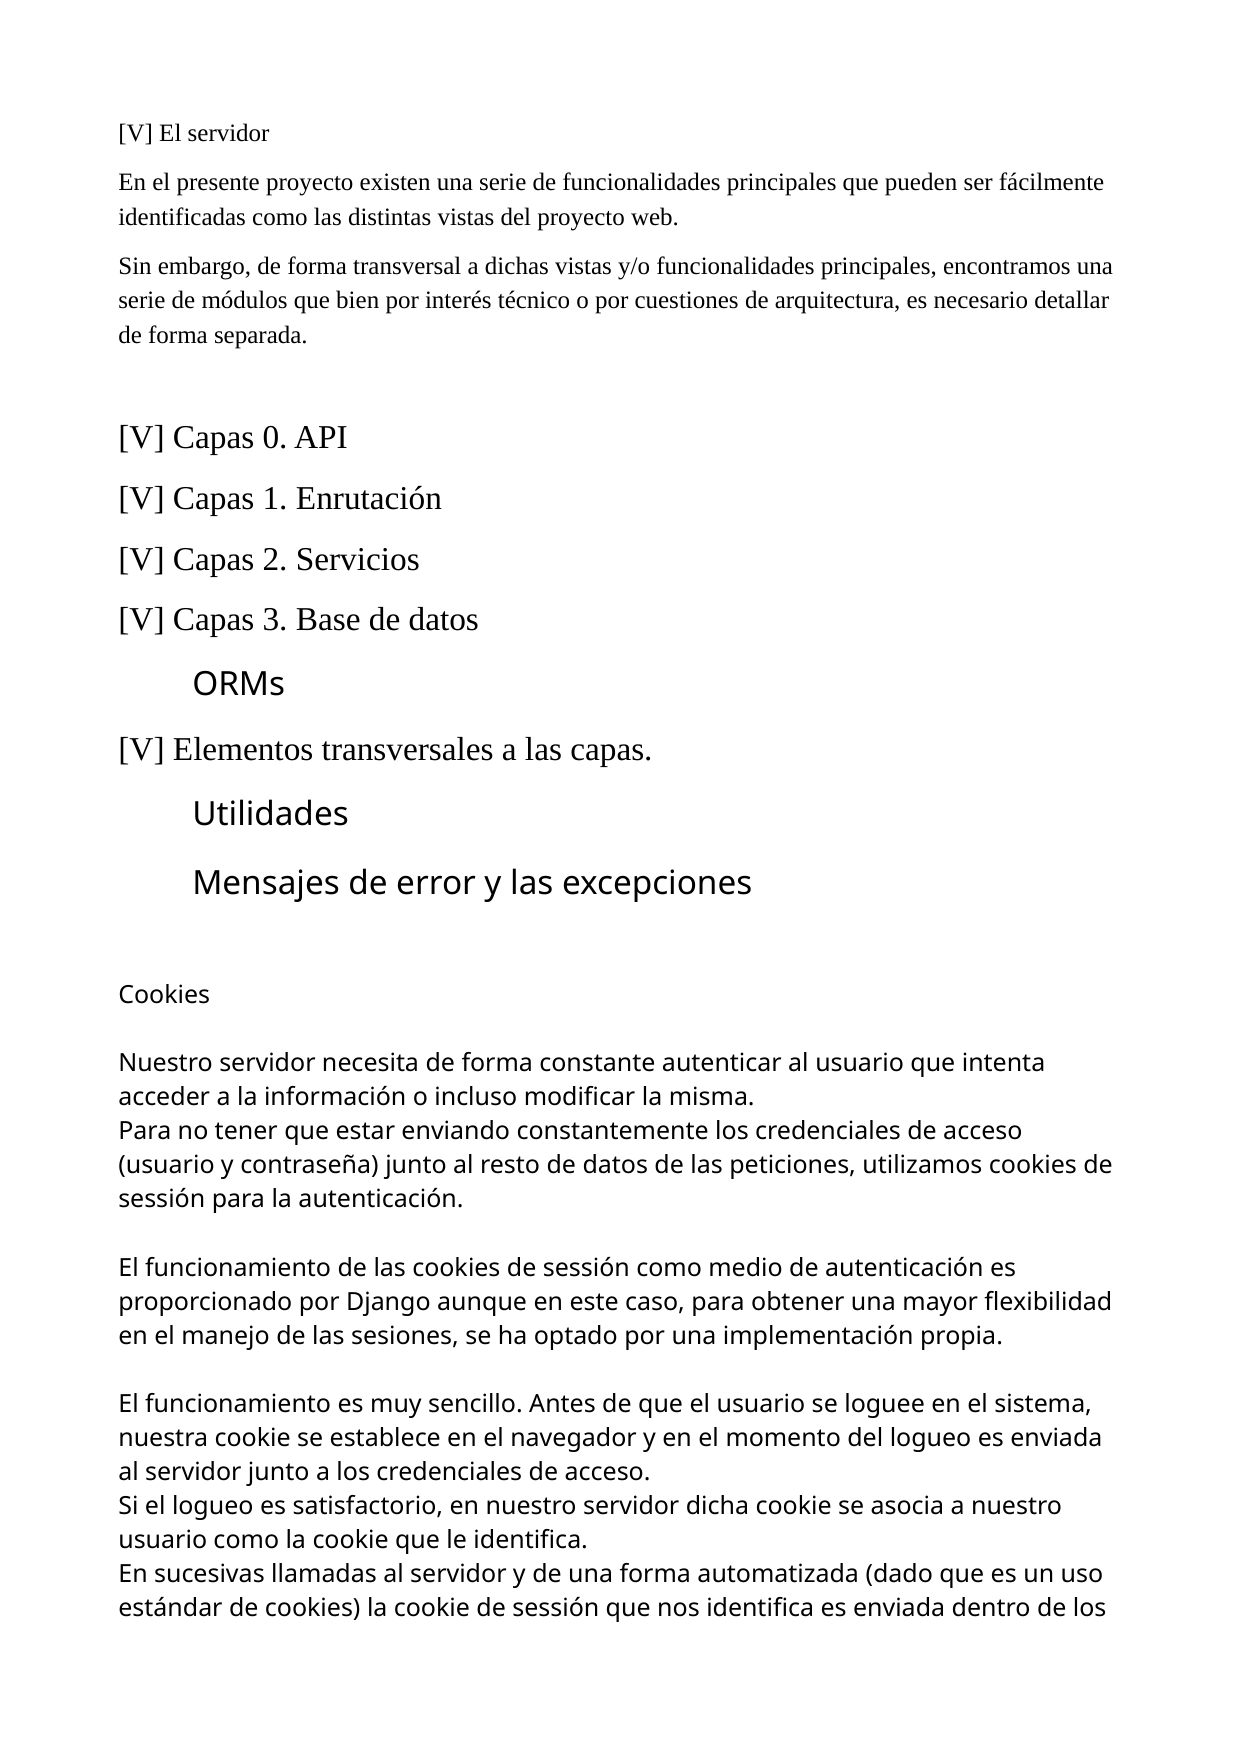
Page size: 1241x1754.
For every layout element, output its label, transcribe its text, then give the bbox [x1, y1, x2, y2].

text Si el logueo es satisfactorio, en nuestro servidor dicha cookie se asocia a nuestro usuario como la cookie que le identifica. En sucesivas llamadas al servidor y de una forma automatizada (dado que es un uso estándar de cookies) la cookie de sessión que nos identifica es enviada dentro de los [118, 1488, 1122, 1624]
text [V] Capas 0. API [118, 418, 1122, 456]
text [V] Capas 2. Servicios [118, 539, 1122, 577]
text En el presente proyecto existen una serie de funcionalidades principales que pueden ser fácilmente identificadas como las distintas vistas del proyecto web. [118, 167, 1122, 230]
text [V] El servidor [118, 118, 1122, 147]
text [V] Capas 1. Enrutación [118, 478, 1122, 517]
text [V] Elementos transversales a las capas. [118, 729, 1122, 767]
text [V] Capas 3. Base de datos [118, 599, 1122, 638]
text Cookies [118, 977, 1122, 1011]
text Sin embargo, de forma transversal a dichas vistas y/o funcionalidades principales, encontramos una serie de módulos que bien por interés técnico o por cuestiones de arquitectura, es necesario detallar de forma separada. [118, 251, 1122, 348]
text ORMs [118, 660, 1122, 705]
text El funcionamiento de las cookies de sessión como medio de autenticación es proporcionado por Django aunque en este caso, para obtener una mayor flexibilidad en el manejo de las sesiones, se ha optado por una implementación propia. [118, 1249, 1122, 1351]
text Utilidades [118, 789, 1122, 835]
text Mensajes de error y las excepciones [118, 858, 1122, 904]
text Nuestro servidor necesita de forma constante autenticar al usuario que intenta acceder a la información o incluso modificar la misma. Para no tener que estar enviando constantemente los credenciales de acceso (usuario y contraseña) junto al resto de datos de las peticiones, utilizamos cookies de sessión para la autenticación. [118, 1045, 1122, 1215]
text El funcionamiento es muy sencillo. Antes de que el usuario se loguee en el sistema, nuestra cookie se establece en el navegador y en el momento del logueo es enviada al servidor junto a los credenciales de acceso. [118, 1351, 1122, 1488]
